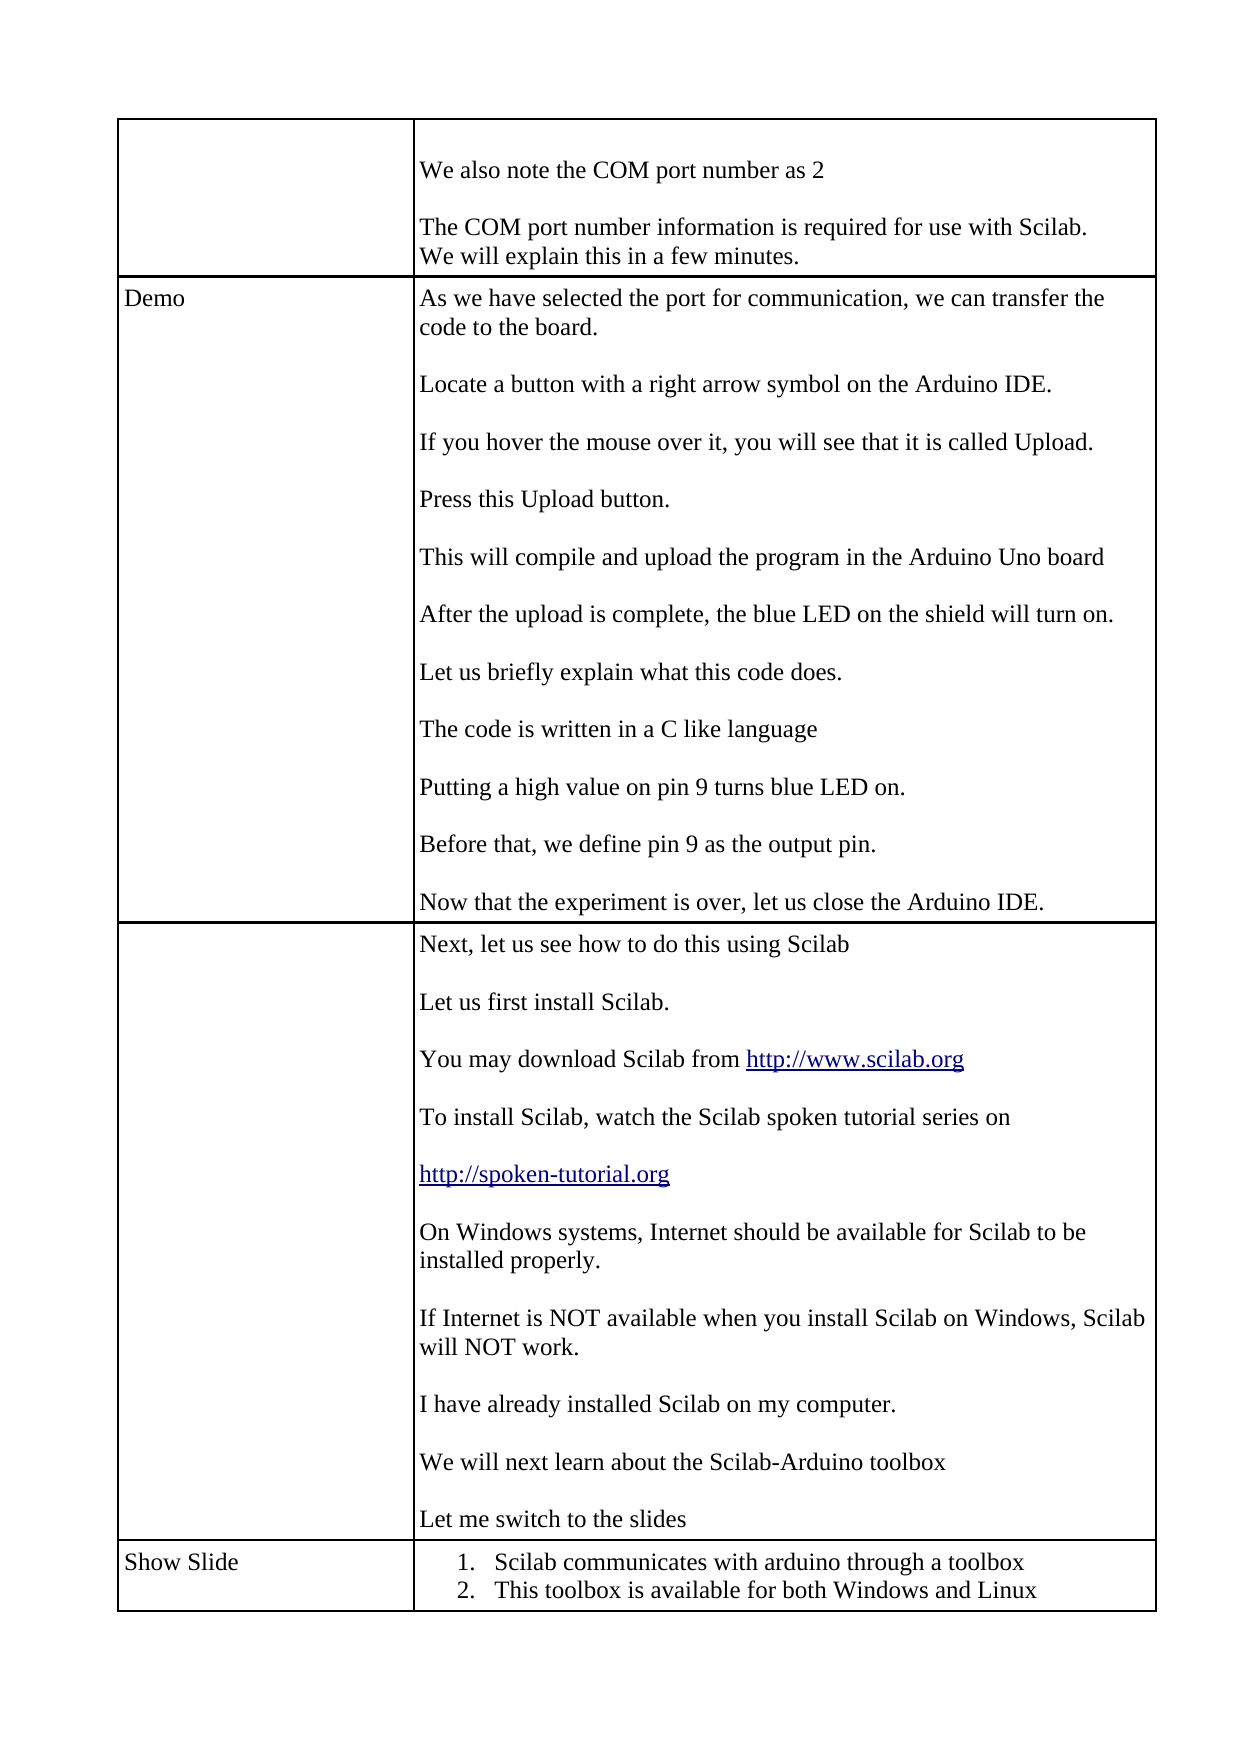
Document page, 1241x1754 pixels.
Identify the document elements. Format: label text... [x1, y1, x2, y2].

table_cell [119, 924, 413, 1539]
table_cell We also note the COM port number as 2 The COM port number information is required for use with Scilab. We will explain this in a few minutes. [415, 120, 1155, 275]
table_cell Next, let us see how to do this using Scilab Let us first install Scilab. You may download Scilab from http://www.scilab.org To install Scilab, watch the Scilab spoken tutorial series on http://spoken-tutorial.org On Windows systems, Internet should be available for Scilab to be installed properly. If Internet is NOT available when you install Scilab on Windows, Scilab will NOT work. I have already installed Scilab on my computer. We will next learn about the Scilab-Arduino toolbox Let me switch to the slides [415, 924, 1155, 1539]
table_cell As we have selected the port for communication, we can transfer the code to the board. Locate a button with a right arrow symbol on the Arduino IDE. If you hover the mouse over it, you will see that it is called Upload. Press this Upload button. This will compile and upload the program in the Arduino Uno board After the upload is complete, the blue LED on the shield will turn on. Let us briefly explain what this code does. The code is written in a C like language Putting a high value on pin 9 turns blue LED on. Before that, we define pin 9 as the output pin. Now that the experiment is over, let us close the Arduino IDE. [415, 278, 1155, 921]
table_cell Demo [119, 278, 413, 921]
table_cell Scilab communicates with arduino through a toolbox This toolbox is available for both Windows and Linux It requires a dedicated firmware Both the toolbox and the firmware are available in the file Origin.tgz mentioned above [415, 1541, 1155, 1610]
table_cell [119, 120, 413, 275]
table_cell Show Slide [119, 1541, 413, 1610]
